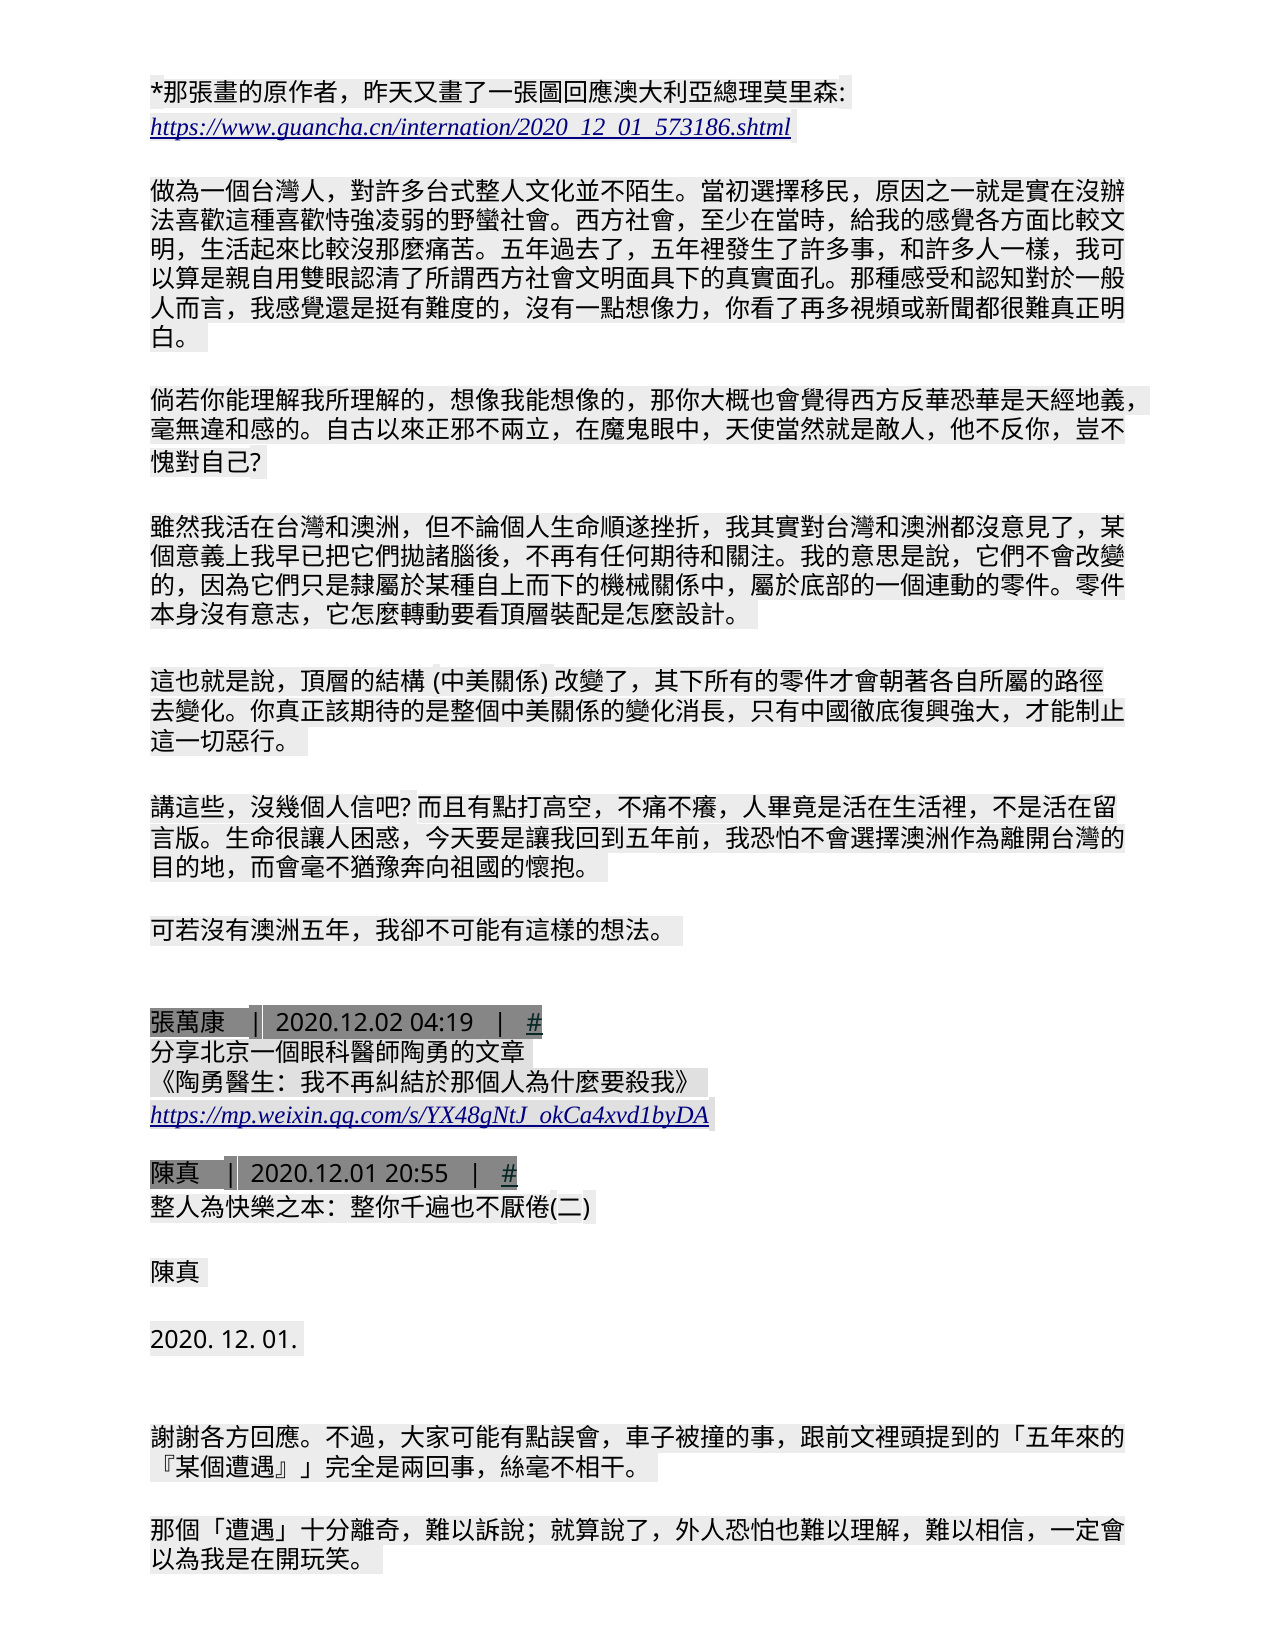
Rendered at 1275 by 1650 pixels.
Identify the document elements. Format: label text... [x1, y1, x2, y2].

text 分享北京一個眼科醫師陶勇的文章 《陶勇醫生：我不再糾結於那個人為什麼要殺我》 https://mp.weixin.qq.com/s/YX48gNtJ_okCa4xvd1byDA [150, 1039, 1125, 1131]
text 張萬康 | 2020.12.02 04:19 | # [150, 1004, 1125, 1039]
text 陳真 | 2020.12.01 20:55 | # [150, 1156, 1125, 1190]
text 澳洲總理莫里森因為一副漫畫要求中國政府道歉。我可以做！但是你不能說！ https://youtu.be/zHMWEWQ1pkg *那張畫的原作者，昨天又畫了一張圖回應澳大利亞總理莫里森: https://www.guancha.cn/internation/2020_12_01_573186.shtml 做為一個台灣人，對許多台式整人文化並不陌生。當初選擇移民，原因之一就是實在沒辦法喜歡這種喜歡恃強凌弱的野蠻社會。西方社會，至少在當時，給我的感覺各方面比較文明，生活起來比較沒那麼痛苦。五年過去了，五年裡發生了許多事，和許多人一樣，我可以算是親自用雙眼認清了所謂西方社會文明面具下的真實面孔。那種感受和認知對於一般人而言，我感覺還是挺有難度的，沒有一點想像力，你看了再多視頻或新聞都很難真正明白。 倘若你能理解我所理解的，想像我能想像的，那你大概也會覺得西方反華恐華是天經地義，毫無違和感的。自古以來正邪不兩立，在魔鬼眼中，天使當然就是敵人，他不反你，豈不愧對自己? 雖然我活在台灣和澳洲，但不論個人生命順遂挫折，我其實對台灣和澳洲都沒意見了，某個意義上我早已把它們拋諸腦後，不再有任何期待和關注。我的意思是說，它們不會改變的，因為它們只是隸屬於某種自上而下的機械關係中，屬於底部的一個連動的零件。零件本身沒有意志，它怎麼轉動要看頂層裝配是怎麼設計。 這也就是說，頂層的結構 (中美關係) 改變了，其下所有的零件才會朝著各自所屬的路徑去變化。你真正該期待的是整個中美關係的變化消長，只有中國徹底復興強大，才能制止這一切惡行。 講這些，沒幾個人信吧? 而且有點打高空，不痛不癢，人畢竟是活在生活裡，不是活在留言版。生命很讓人困惑，今天要是讓我回到五年前，我恐怕不會選擇澳洲作為離開台灣的目的地，而會毫不猶豫奔向祖國的懷抱。 可若沒有澳洲五年，我卻不可能有這樣的想法。 [150, 75, 1125, 979]
text 整人為快樂之本：整你千遍也不厭倦(二) 陳真 2020. 12. 01. 謝謝各方回應。不過，大家可能有點誤會，車子被撞的事，跟前文裡頭提到的「五年來的『某個遭遇』」完全是兩回事，絲毫不相干。 那個「遭遇」十分離奇，難以訴說；就算說了，外人恐怕也難以理解，難以相信，一定會以為我是在開玩笑。 比方說，你能相信我和學姊過去四、五年來（特別是三年來）不斷被迫得證明自己是個有愛心有人性的人而且不是智障嗎？ 很難想像吧！？但是事實遭遇就是這樣，整人無極限，非常惡劣、離譜且荒唐；不是整人整四、五天哦，而是四、五年，累積上萬封信件，三天兩頭層出不窮的各種折磨，永遠寫不完的思想報告與心得匯報，就算是文革思想改造，應該也不至於這麼痛苦、離譜而且持續多年。 如果有人幾年來不斷要你證明你有愛心而且不是智障，不斷要你寫報告，要你做各種荒唐離譜之事來證明你的某種內心狀態或某種情感，你會有何感想？ 除了被迫得證明形而上的世界之外，形而下的部份也得一一證明。比方說，假設有人要一個國內外資歷長達三十年的精神科專科醫師去證明自己懂得精神醫學知識，然後不管他出示多少學經歷都沒用，一概不予承認，因此必須被迫不斷回去幼兒園上課，學習怎麼寫ㄅㄆㄇㄈ，累積時數五百個小時才算通過第一階段考核。 你夾著尾巴，乖乖接受幼兒園課程五百個小時，然後對方說這樣還不夠，必須在六個月內日行一善，累積點數達至少一百八十分才行。然後你也乖乖照辦了，每天隨時在馬路上尋找落單的老太太，強迫扶持她過馬路，而且要錄影拍照存證，好不容易累積點數達標。 但是，這樣還不夠，愛心表現得仍然還不夠充份，必須再去老人院唱歌跳舞給老人看；如此實習三個月，看看能不能通過愛心考核。 就是類似這樣的整人法，花樣繁多，不勝枚舉。 而且，經過調查，被考核人陳真思想偏激，文筆狗屁不通，動不動就寫「他媽的」等污言穢語，顯然缺乏內涵，人格有問題，應該繼續嚴加管訓與考核。更可怕的是，經過google發現，此人居然支持「國民匪黨」，「心向對岸祖國」。這是絕不允許的，必須管訓再管訓，考核再考核。 我們之所以被整的原因大約有四： 一，我們被認定為衰尾道人，無權無勢無靠山，所以可儘量整著玩沒關係。 二，我們不肯被敲詐勒索，不肯交付「贖金」。 倘若我們願意給個比方說三十萬或五十萬，一切問題將瞬間消失，一切困難將不是困難。 三，除了不願交付勒贖金，更慘的是我們從來沒有對低能到爆的、掌管該項事務的人們逢迎拍馬。 四，更根本的原因是我們很不幸被認定「支持國民匪黨」，而且「心向對岸祖國」，不整你要整誰呢？ 有人跟我說，為了結束這一切永無止境的折磨，該是我展現政治肌肉的時刻了。不用多，只要我展現萬分之一的政治肌肉和罄竹難書的豐功偉業，那些作威作福的小癟三們將屁滾尿流，馬上得打包回家吃自己。 問題是，我哪來「政治肌肉」？我跟人渣黨誓不兩立，過去所有所謂同志如今全部站在對立面，我恰恰就是這個綠色時代的俎上肉，哪來肌肉？ 當然，事情也有可能不是這樣。過去那些所謂同志們，如今個個是黨國元老，呼風喚雨，權傾一時，整個台灣猶如囊中物；隨便打個噴嚏，馬上就能把一堆小癟三給丟進垃圾桶，權勢大老們說不定會十分樂意藉此為我做點「改革」。 問題是，這並不是我希望看到的；我希望看到的不是結果，而是達成某種結果的原理之盛行；凡事總該依照原則與是非來進行，而不是比拳頭、秀肌肉。 但是，也許有那麼一天，等我先「齊家」之後，再來治國平天下。等我先把「家長」這個角色做好，再來為天下或島內千千萬萬的無辜生命看能不能做點什麼。 大家應該看不懂我們到底是遭逢什麼離奇遭遇。看不懂就算，但內在原理其實都是一樣的。政治有大有小，大如牽扯億萬人之國際政治，小如一人掌管之業務事項，其實都不脫基本人性善惡。有權力之處，就有政治，就有人性善惡之充份展現。 至善難尋，至惡卻昭昭在目，為所欲為，整人無極限，極其荒唐。 這兩天有夜診，晚上病人比較少，剛剛看到良哲傳來一段影片： https://bit.ly/3msh00Z 我看了前面半分鐘，心裡就難過了，沒法再往下看。我這一生，一切所作所為，無非就是出於此，而不是出於什麼理念或政黨；心裡想說的，任憑千萬言，卻全然說不上來，只能說些粗鄙語言，講述些干燥事實，期待人們的心領神會，期待人們認識生命滄桑，懷弱惜幼，深埋心底永不遺忘。 [150, 1190, 1125, 1574]
